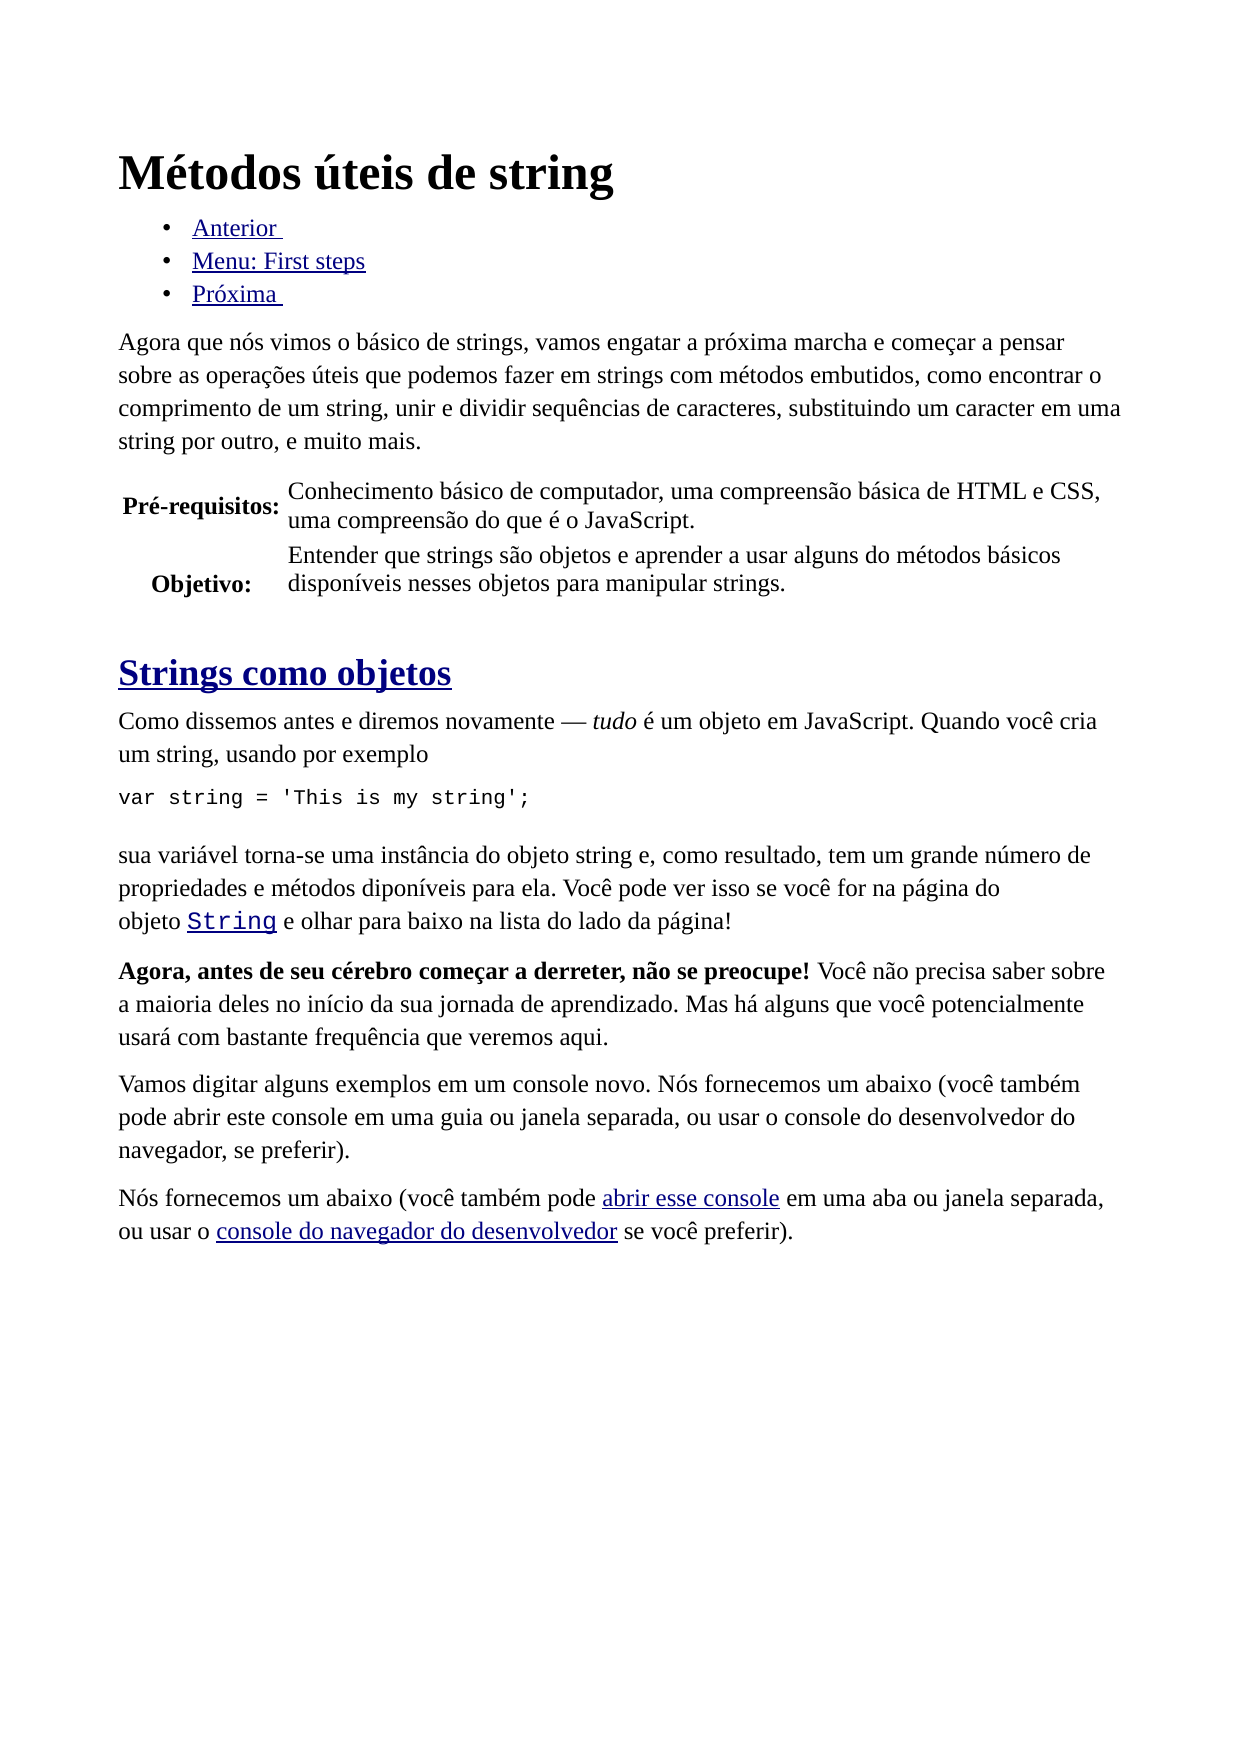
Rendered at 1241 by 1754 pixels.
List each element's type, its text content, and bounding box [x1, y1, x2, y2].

table_cell Objetivo: [118, 537, 285, 629]
text Vamos digitar alguns exemplos em um console novo. Nós fornecemos um abaixo (você também pode abrir este console em uma guia ou janela separada, ou usar o console do desenvolvedor do navegador, se preferir). [118, 1069, 1122, 1164]
text Nós fornecemos um abaixo (você também pode abrir esse console em uma aba ou janela separada, ou usar o console do navegador do desenvolvedor se você preferir). [118, 1183, 1122, 1245]
list Menu: First steps [162, 246, 1122, 275]
text sua variável torna-se uma instância do objeto string e, como resultado, tem um grande número de propriedades e métodos diponíveis para ela. Você pode ver isso se você for na página do objeto String e olhar para baixo na lista do lado da página! [118, 840, 1122, 937]
table_header Pré-requisitos: [118, 474, 285, 537]
text Agora, antes de seu cérebro começar a derreter, não se preocupe! Você não precisa saber sobre a maioria deles no início da sua jornada de aprendizado. Mas há alguns que você potencialmente usará com bastante frequência que veremos aqui. [118, 956, 1122, 1051]
table_cell Entender que strings são objetos e aprender a usar alguns do métodos básicos disponíveis nesses objetos para manipular strings. [285, 537, 1122, 629]
text var string = 'This is my string'; [118, 787, 1122, 810]
subtitle Strings como objetos [118, 650, 1122, 693]
list Anterior [162, 213, 1122, 242]
subtitle Métodos úteis de string [118, 143, 1122, 201]
text Como dissemos antes e diremos novamente — tudo é um objeto em JavaScript. Quando você cria um string, usando por exemplo [118, 706, 1122, 768]
list Próxima [162, 279, 1122, 308]
text Agora que nós vimos o básico de strings, vamos engatar a próxima marcha e começar a pensar sobre as operações úteis que podemos fazer em strings com métodos embutidos, como encontrar o comprimento de um string, unir e dividir sequências de caracteres, substituindo um caracter em uma string por outro, e muito mais. [118, 327, 1122, 454]
table_header Conhecimento básico de computador, uma compreensão básica de HTML e CSS, uma compreensão do que é o JavaScript. [285, 474, 1122, 537]
